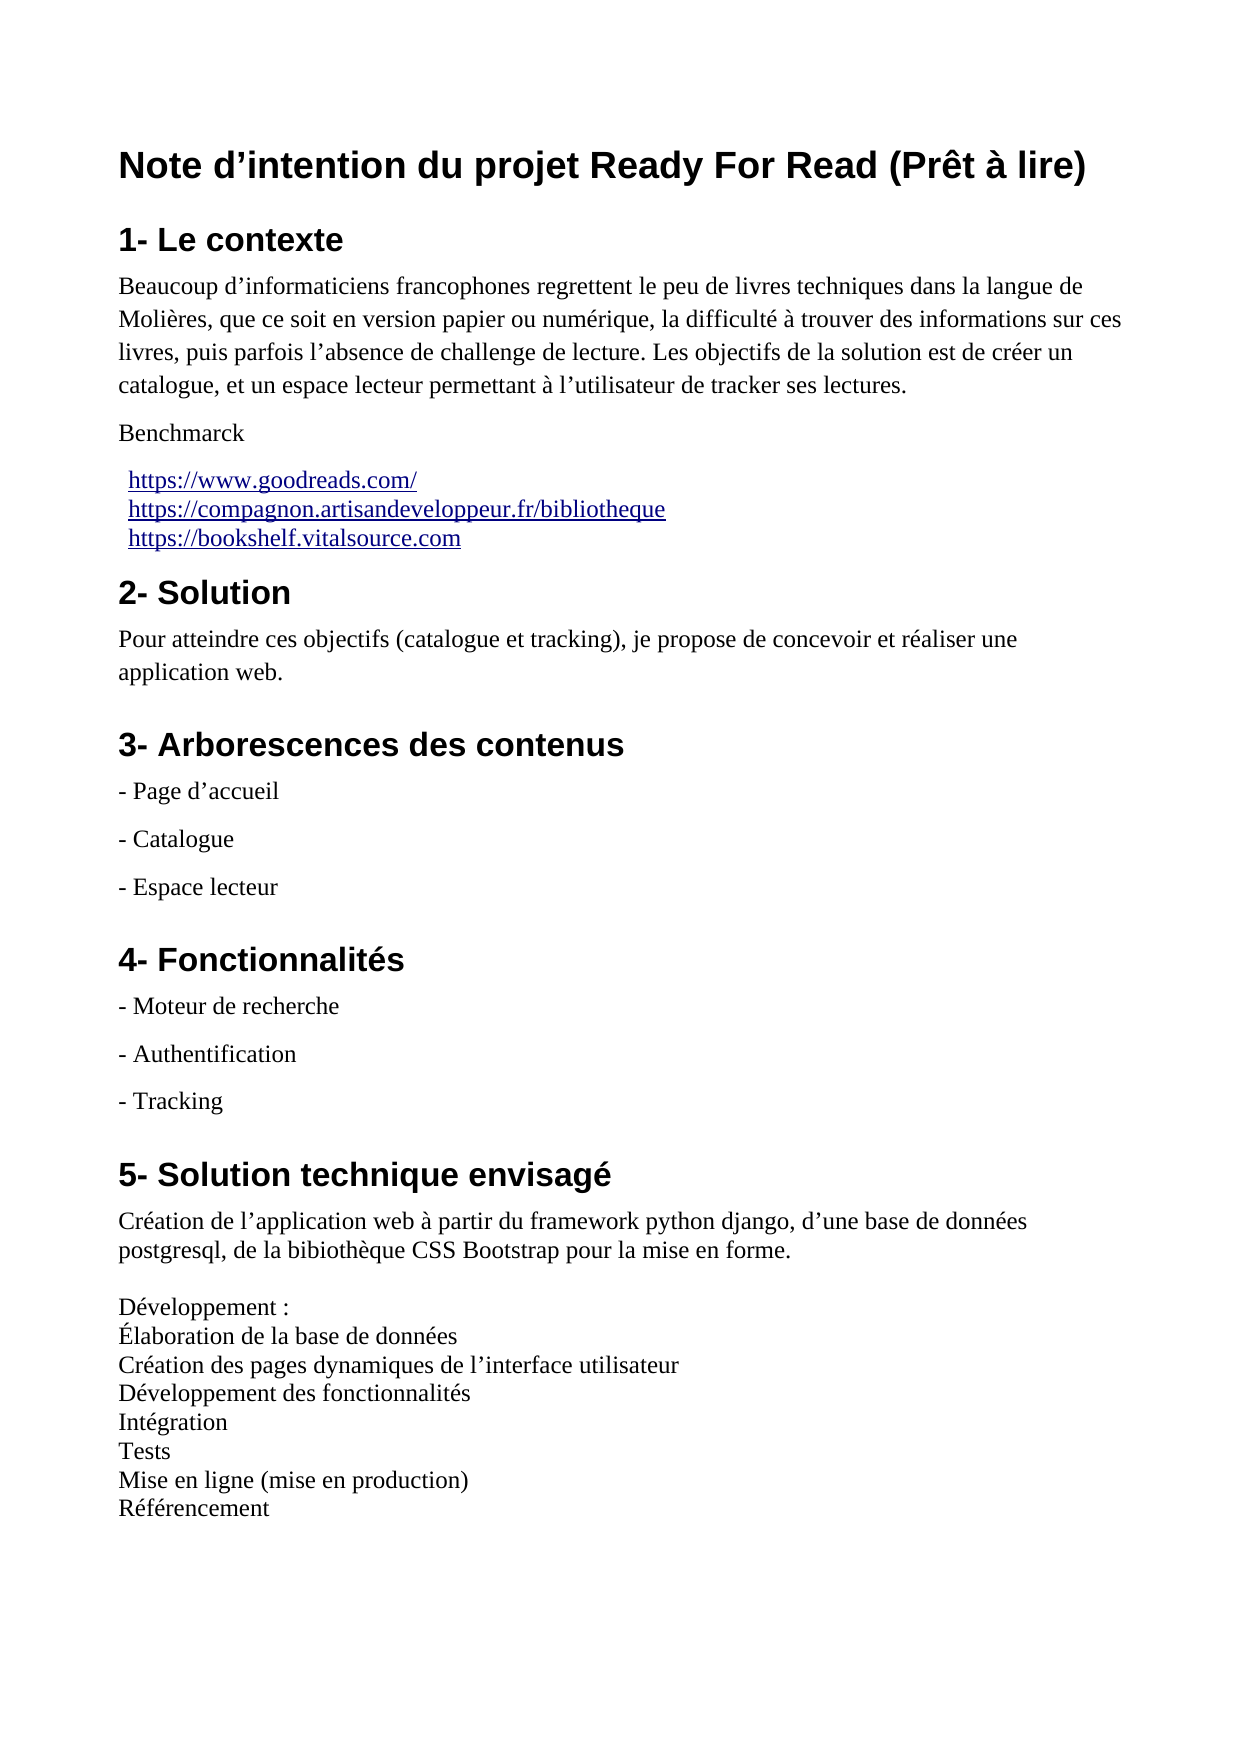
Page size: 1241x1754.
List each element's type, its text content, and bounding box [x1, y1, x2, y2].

text Développement des fonctionnalités [118, 1378, 1122, 1407]
subtitle 5- Solution technique envisagé [118, 1155, 1122, 1193]
text Tests [118, 1436, 1122, 1465]
text Intégration [118, 1407, 1122, 1436]
table_cell [1030, 523, 1123, 552]
text - Moteur de recherche [118, 991, 1122, 1020]
text - Authentification [118, 1039, 1122, 1067]
table_cell [834, 494, 1030, 523]
table_cell [1030, 494, 1123, 523]
subtitle 2- Solution [118, 573, 1122, 611]
text - Page d’accueil [118, 776, 1122, 805]
text Beaucoup d’informaticiens francophones regrettent le peu de livres techniques dans la langue de Molières, que ce soit en version papier ou numérique, la difficulté à trouver des informations sur ces livres, puis parfois l’absence de challenge de lecture. Les objectifs de la solution est de créer un catalogue, et un espace lecteur permettant à l’utilisateur de tracker ses lectures. [118, 271, 1122, 399]
subtitle 1- Le contexte [118, 220, 1122, 259]
text Création des pages dynamiques de l’interface utilisateur [118, 1350, 1122, 1378]
text Benchmarck [118, 418, 1122, 447]
subtitle 3- Arborescences des contenus [118, 725, 1122, 764]
text - Catalogue [118, 824, 1122, 853]
text Référencement [118, 1493, 1122, 1522]
text - Espace lecteur [118, 872, 1122, 900]
table_cell [834, 523, 1030, 552]
text Développement : [118, 1292, 1122, 1321]
text Élaboration de la base de données [118, 1321, 1122, 1350]
subtitle Note d’intention du projet Ready For Read (Prêt à lire) [118, 143, 1122, 187]
text Mise en ligne (mise en production) [118, 1465, 1122, 1493]
text - Tracking [118, 1086, 1122, 1115]
table_cell https://bookshelf.vitalsource.com [128, 523, 834, 552]
text Création de l’application web à partir du framework python django, d’une base de données postgresql, de la bibiothèque CSS Bootstrap pour la mise en forme. [118, 1206, 1122, 1263]
table_cell https://compagnon.artisandeveloppeur.fr/bibliotheque [128, 494, 834, 523]
table_header [1030, 466, 1123, 494]
table_header [834, 466, 1030, 494]
table_header https://www.goodreads.com/ [128, 466, 834, 494]
subtitle 4- Fonctionnalités [118, 940, 1122, 979]
text Pour atteindre ces objectifs (catalogue et tracking), je propose de concevoir et réaliser une application web. [118, 624, 1122, 686]
